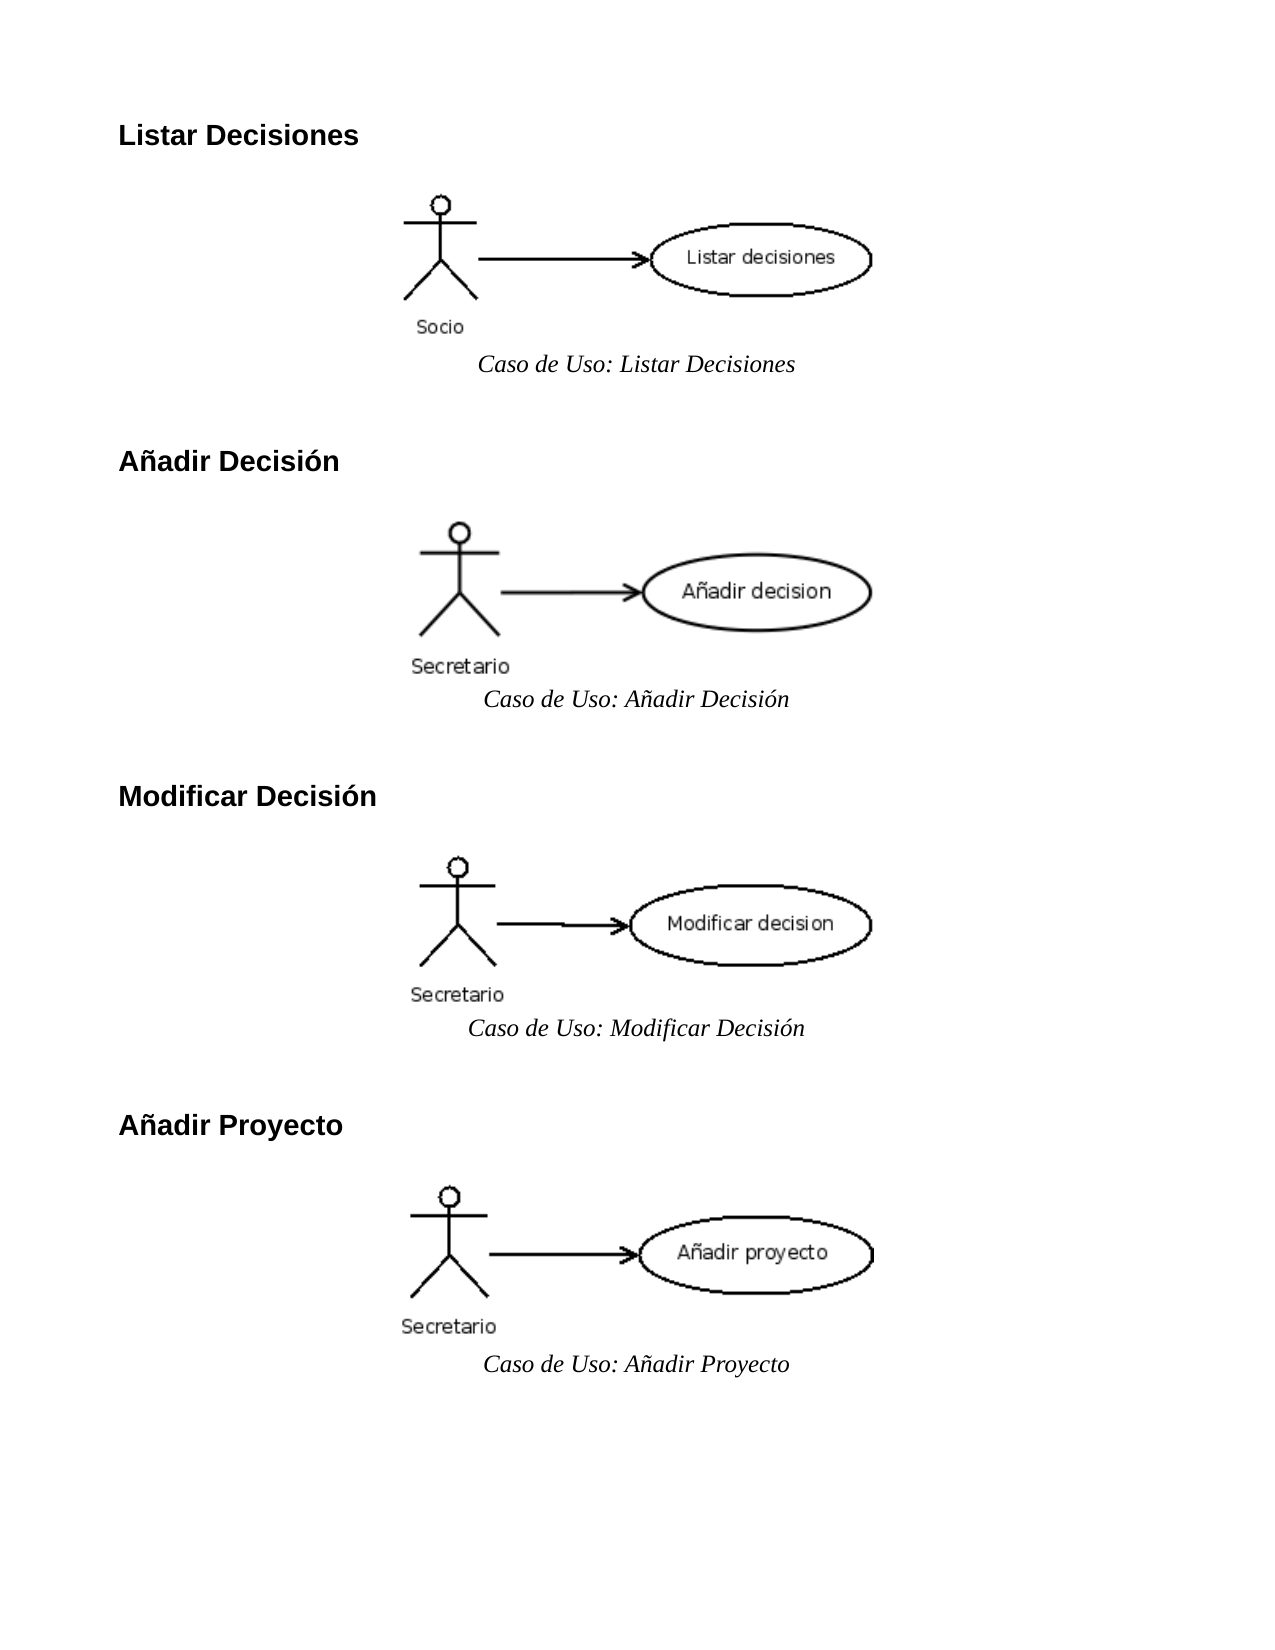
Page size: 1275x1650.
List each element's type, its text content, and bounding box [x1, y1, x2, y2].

picture [401, 837, 874, 1013]
subtitle Modificar Decisión [118, 779, 1157, 812]
text Caso de Uso: Añadir Proyecto [401, 1350, 874, 1378]
picture [401, 176, 874, 349]
subtitle Añadir Proyecto [118, 1108, 1157, 1141]
picture [401, 502, 874, 684]
text Caso de Uso: Añadir Decisión [401, 684, 874, 713]
subtitle Añadir Decisión [118, 444, 1157, 478]
picture [401, 1166, 874, 1350]
subtitle Listar Decisiones [118, 118, 1157, 152]
text Caso de Uso: Listar Decisiones [401, 349, 874, 378]
text Caso de Uso: Modificar Decisión [401, 1013, 874, 1042]
